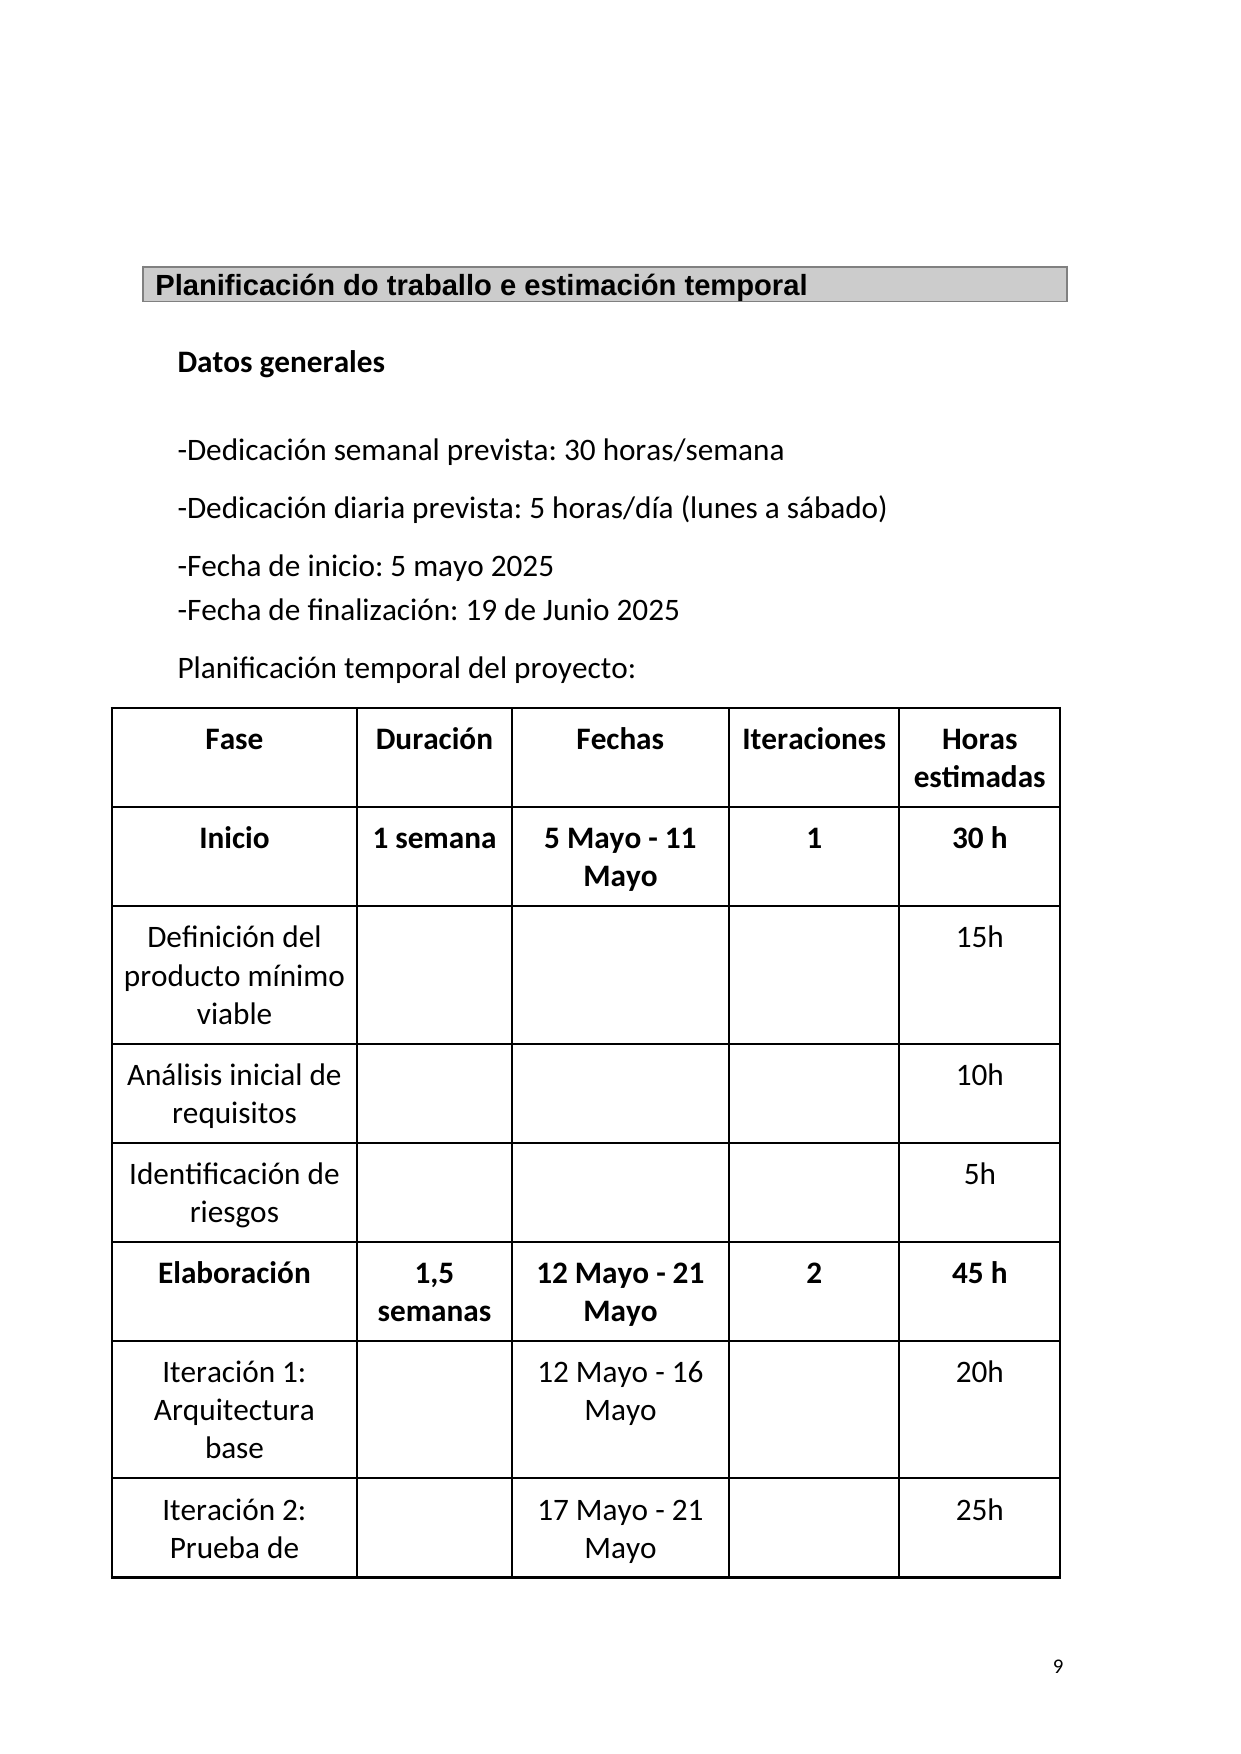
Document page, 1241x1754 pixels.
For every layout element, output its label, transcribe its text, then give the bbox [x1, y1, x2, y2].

table_cell [358, 907, 511, 1042]
table_cell 1,5 semanas [358, 1243, 511, 1340]
table_cell [513, 907, 728, 1042]
table_header Fase [113, 709, 356, 806]
table_cell 17 Mayo - 21 Mayo [513, 1479, 728, 1576]
table_cell [730, 1144, 898, 1241]
table_header Planificación do traballo e estimación temporal [144, 268, 1066, 301]
text Datos generales -Dedicación semanal prevista: 30 horas/semana [177, 342, 1063, 468]
table_cell 20h [900, 1342, 1059, 1477]
table_cell Iteración 1: Arquitectura base [113, 1342, 356, 1477]
table_cell Elaboración [113, 1243, 356, 1340]
table_cell 1 semana [358, 808, 511, 905]
table_cell 45 h [900, 1243, 1059, 1340]
table_cell [730, 1342, 898, 1477]
table_cell Definición del producto mínimo viable [113, 907, 356, 1042]
table_cell 1 [730, 808, 898, 905]
table_cell [358, 1479, 511, 1576]
table_cell [513, 1144, 728, 1241]
table_cell [730, 1045, 898, 1142]
table_cell Análisis inicial de requisitos [113, 1045, 356, 1142]
table_header Iteraciones [730, 709, 898, 806]
table_header Horas estimadas [900, 709, 1059, 806]
table_cell 5h [900, 1144, 1059, 1241]
table_cell Identificación de riesgos [113, 1144, 356, 1241]
table_header Duración [358, 709, 511, 806]
table_cell 10h [900, 1045, 1059, 1142]
table_cell Iteración 2: Prueba de [113, 1479, 356, 1576]
table_header Fechas [513, 709, 728, 806]
table_cell 2 [730, 1243, 898, 1340]
table_cell 15h [900, 907, 1059, 1042]
text -Fecha de inicio: 5 mayo 2025 -Fecha de finalización: 19 de Junio 2025 [177, 546, 1063, 628]
table_cell [513, 1045, 728, 1142]
table_cell [358, 1342, 511, 1477]
table_cell 12 Mayo - 21 Mayo [513, 1243, 728, 1340]
table_cell 12 Mayo - 16 Mayo [513, 1342, 728, 1477]
table_cell 5 Mayo - 11 Mayo [513, 808, 728, 905]
text Planificación temporal del proyecto: [177, 648, 1063, 687]
table_cell 30 h [900, 808, 1059, 905]
text -Dedicación diaria prevista: 5 horas/día (lunes a sábado) [177, 488, 1063, 526]
table_cell [358, 1045, 511, 1142]
table_cell [730, 1479, 898, 1576]
table_cell [730, 907, 898, 1042]
table_cell Inicio [113, 808, 356, 905]
table_cell [358, 1144, 511, 1241]
table_cell 25h [900, 1479, 1059, 1576]
